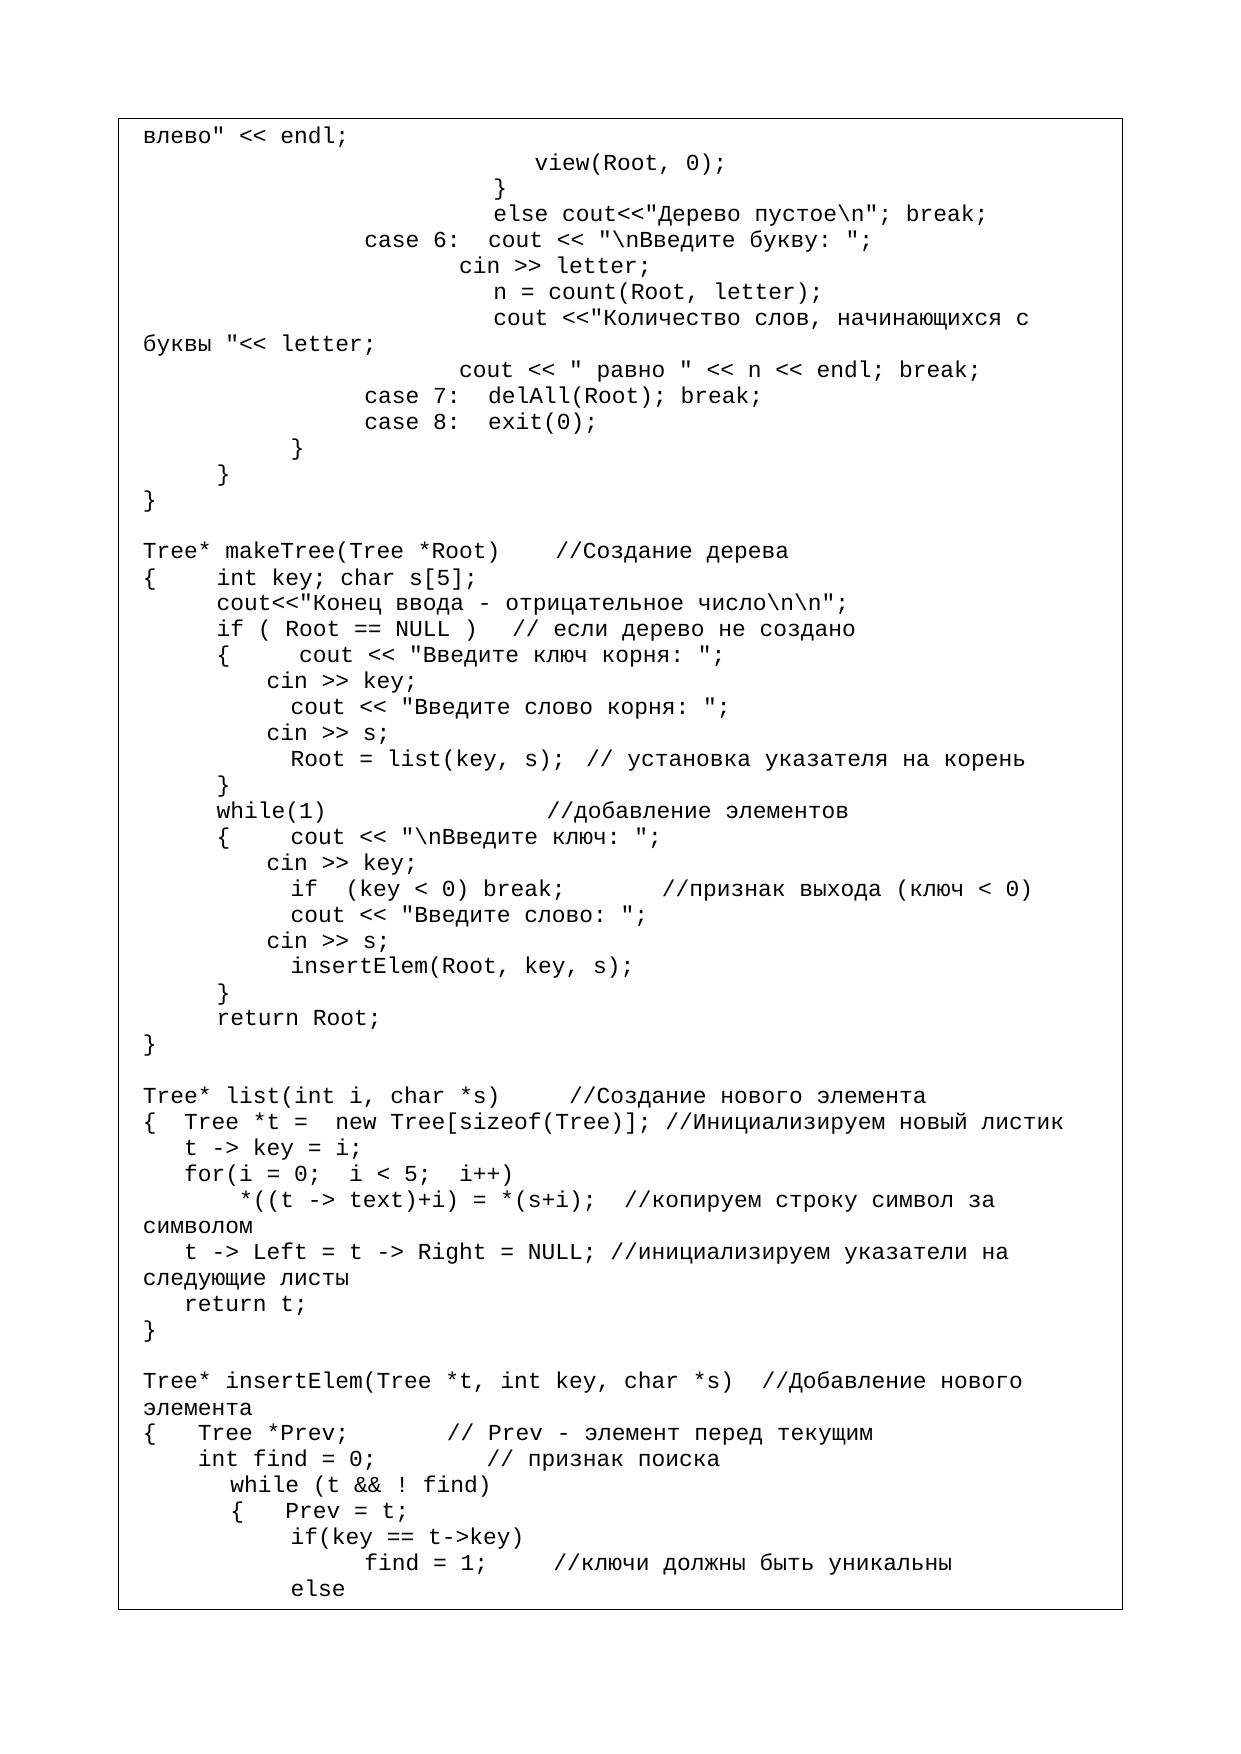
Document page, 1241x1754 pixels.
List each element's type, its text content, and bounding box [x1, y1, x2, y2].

table_header влево" << endl; view(Root, 0); } else cout<<"Дерево пустое\n"; break; case 6: cout << "\nВведите букву: "; cin >> letter; n = count(Root, letter); cout <<"Количество слов, начинающихся с буквы "<< letter; cout << " равно " << n << endl; break; case 7: delAll(Root); break; case 8: exit(0); } } } Tree* makeTree(Tree *Root) //Создание дерева { int key; char s[5]; cout<<"Конец ввода - отрицательное число\n\n"; if ( Root == NULL ) // если дерево не создано { cout << "Введите ключ корня: "; cin >> key; cout << "Введите слово корня: "; cin >> s; Root = list(key, s); // установка указателя на корень } while(1) //добавление элементов { cout << "\nВведите ключ: "; cin >> key; if (key < 0) break; //признак выхода (ключ < 0) cout << "Введите слово: "; cin >> s; insertElem(Root, key, s); } return Root; } Tree* list(int i, char *s) //Создание нового элемента { Tree *t = new Tree[sizeof(Tree)]; //Инициализируем новый листик t -> key = i; for(i = 0; i < 5; i++) *((t -> text)+i) = *(s+i); //копируем строку символ за символом t -> Left = t -> Right = NULL; //инициализируем указатели на следующие листы return t; } Tree* insertElem(Tree *t, int key, char *s) //Добавление нового элемента { Tree *Prev; // Prev - элемент перед текущим int find = 0; // признак поиска while (t && ! find) { Prev = t; if(key == t->key) find = 1; //ключи должны быть уникальны else [119, 119, 1122, 1609]
